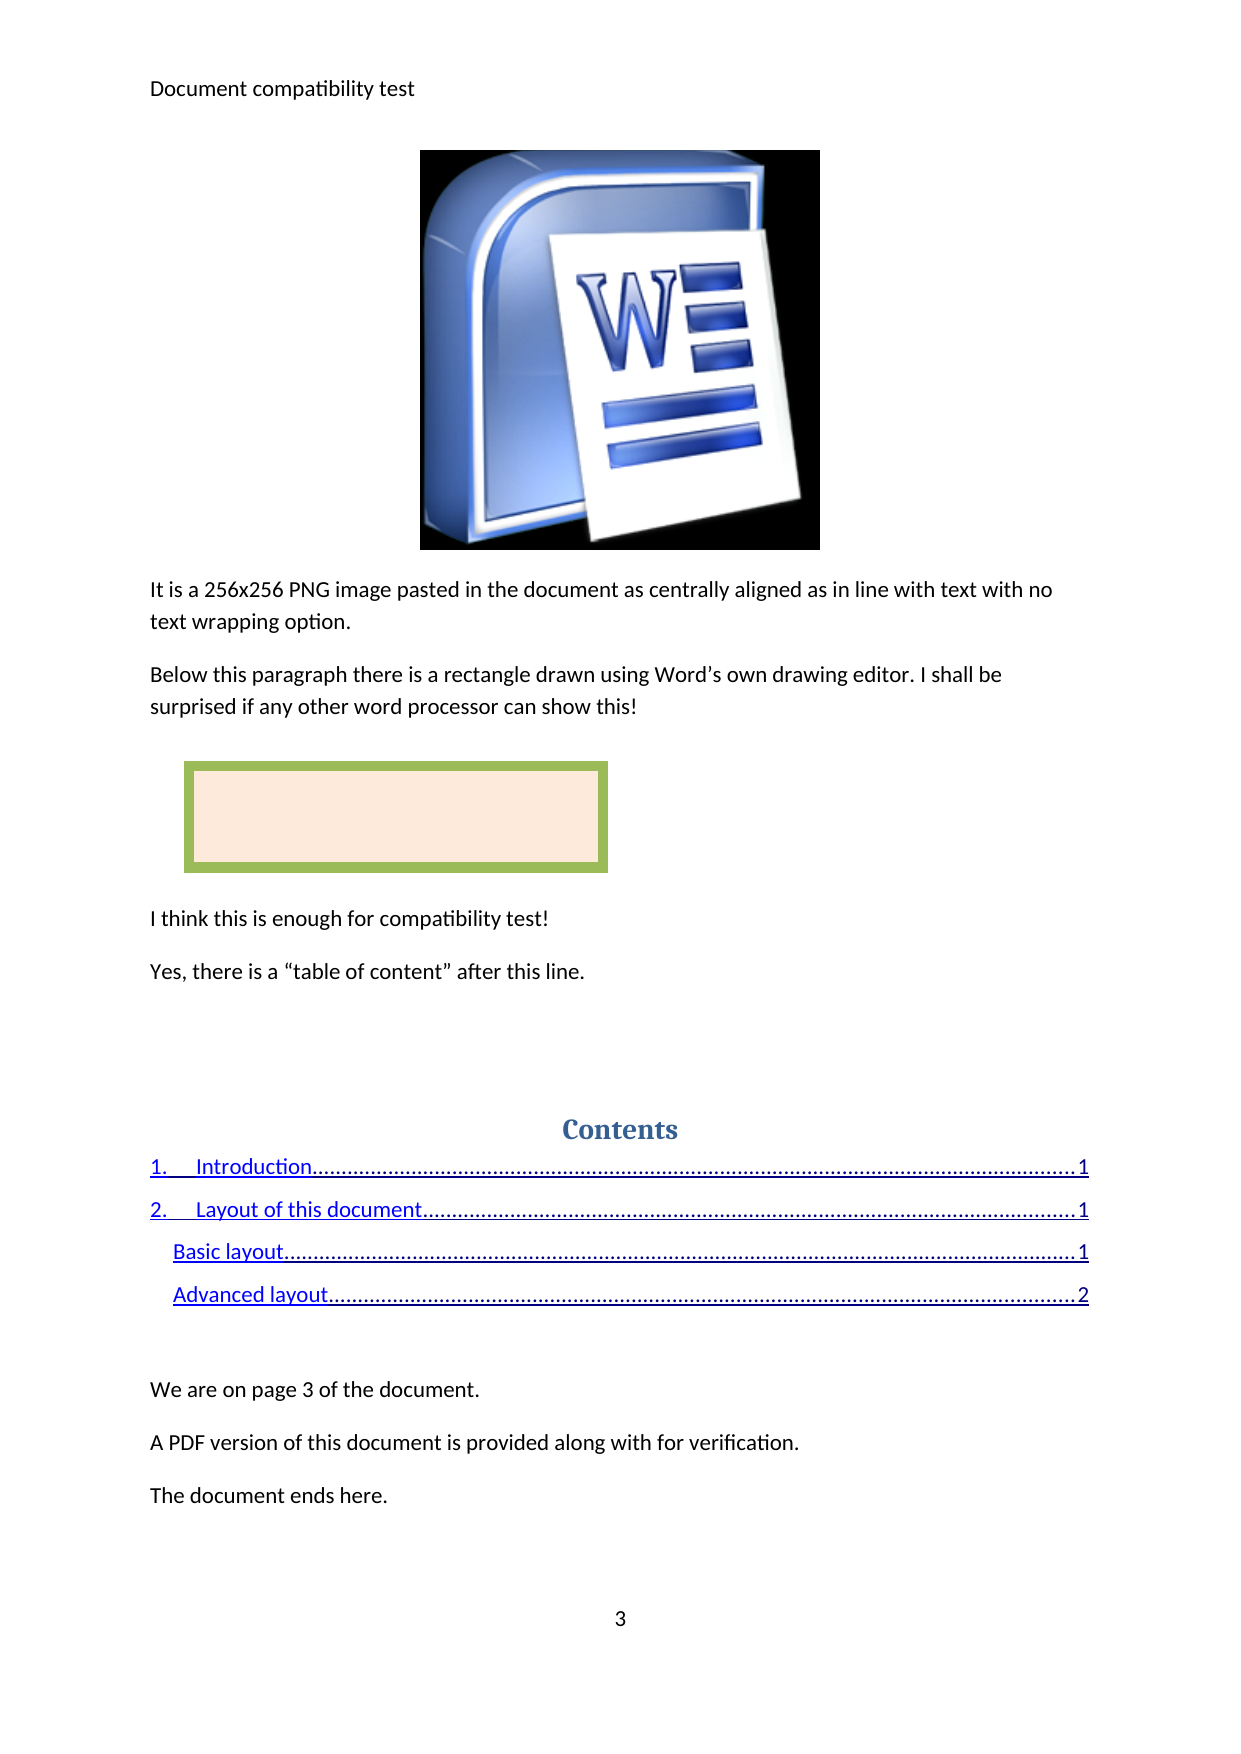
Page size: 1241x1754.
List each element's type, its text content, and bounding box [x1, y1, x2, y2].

text Below this paragraph there is a rectangle drawn using Word’s own drawing editor. I shall be surprised if any other word processor can show this! [150, 660, 1090, 720]
text 2. Layout of this document 1 [150, 1195, 1090, 1223]
text Yes, there is a “table of content” after this line. [150, 957, 1090, 986]
text A PDF version of this document is provided along with for verification. [150, 1428, 1090, 1457]
text The document ends here. [150, 1482, 1090, 1509]
subtitle Contents [150, 1113, 1090, 1147]
text 1. Introduction 1 [150, 1152, 1090, 1180]
text I think this is enough for compatibility test! [150, 904, 1090, 932]
text We are on page 3 of the document. [150, 1376, 1090, 1403]
text Advanced layout 2 [173, 1280, 1090, 1308]
text It is a 256x256 PNG image pasted in the document as centrally aligned as in line with text with no text wrapping option. [150, 575, 1090, 635]
text Basic layout 1 [173, 1237, 1090, 1265]
